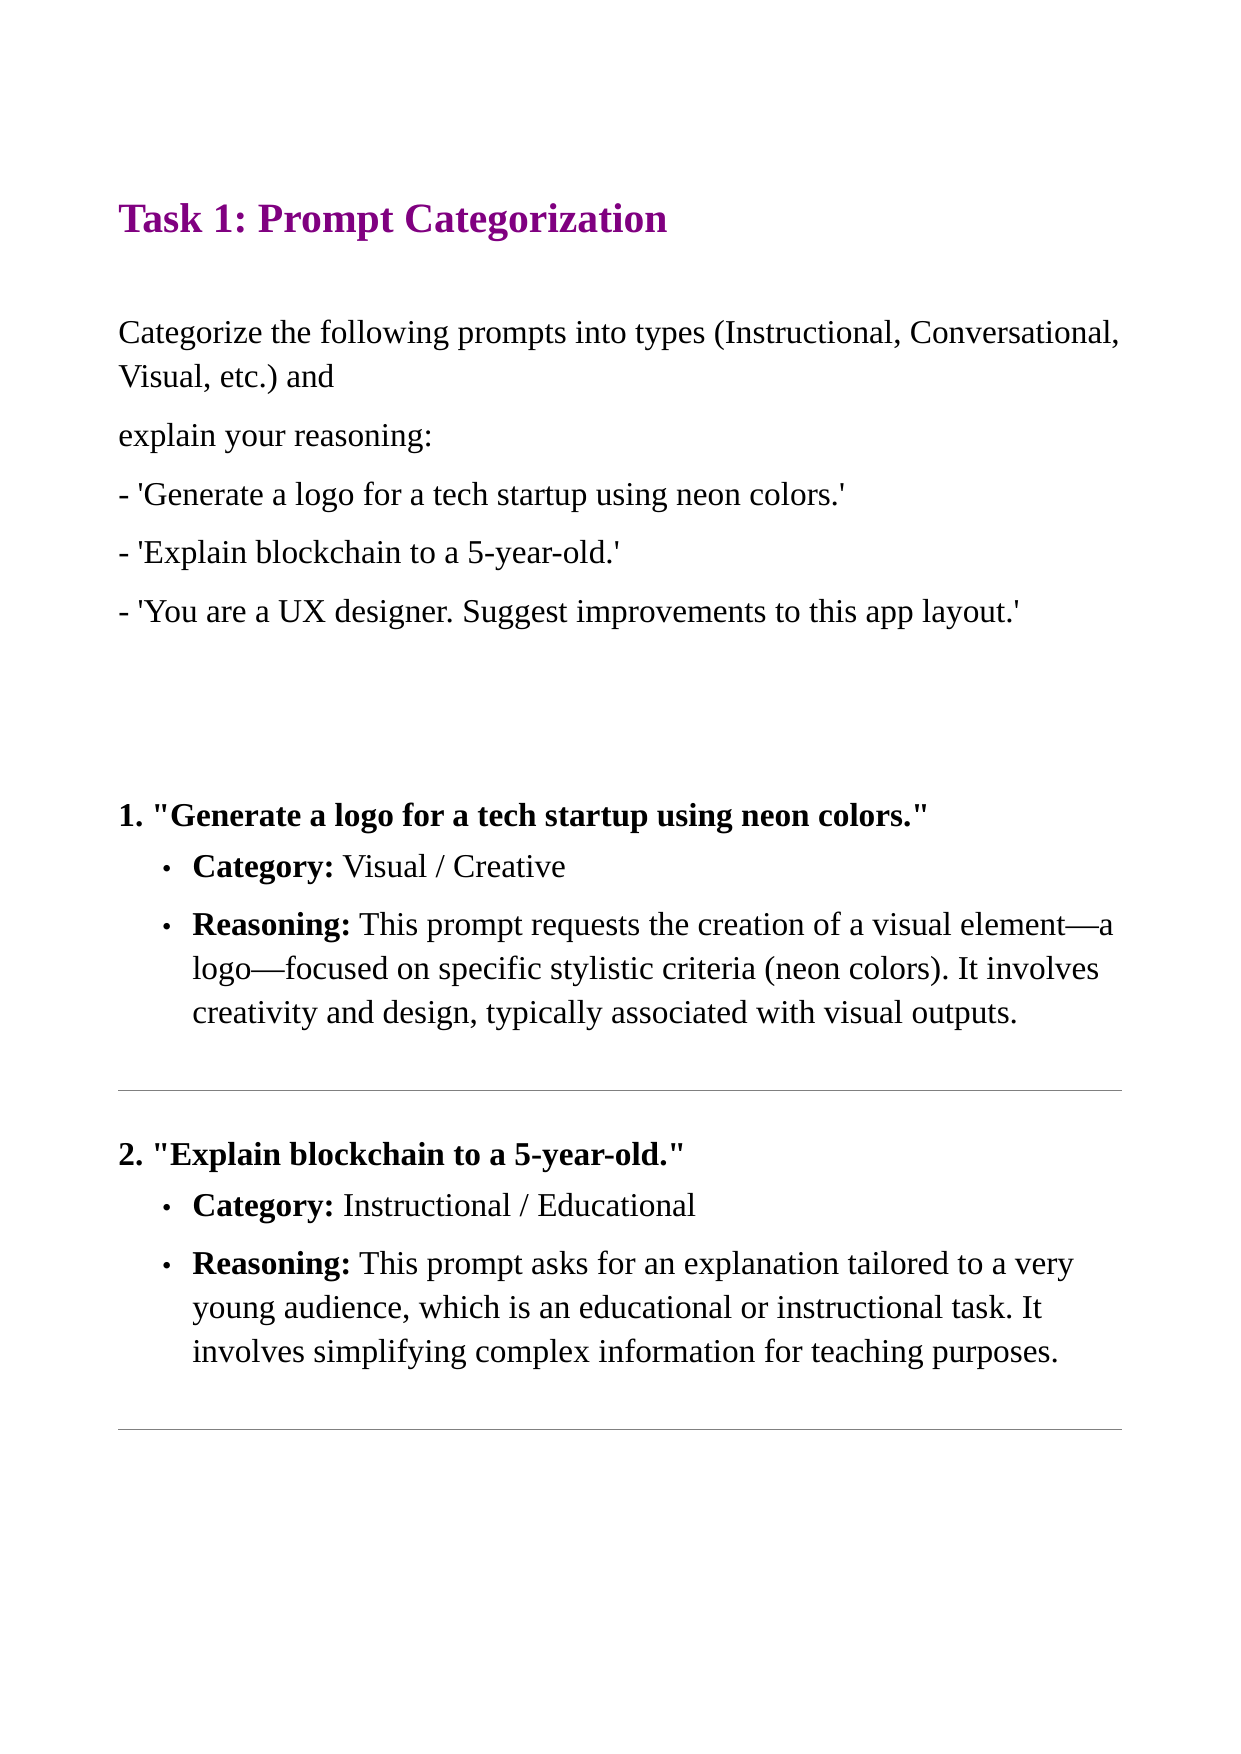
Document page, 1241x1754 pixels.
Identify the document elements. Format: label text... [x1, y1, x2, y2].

subtitle 1. "Generate a logo for a tech startup using neon colors." [118, 795, 1122, 833]
list Category: Visual / Creative [162, 846, 1122, 884]
text - 'Generate a logo for a tech startup using neon colors.' [118, 474, 1122, 512]
list Reasoning: This prompt requests the creation of a visual element—a logo—focused on specific stylistic criteria (neon colors). It involves creativity and design, typically associated with visual outputs. [162, 904, 1122, 1031]
text - 'You are a UX designer. Suggest improvements to this app layout.' [118, 591, 1122, 629]
text explain your reasoning: [118, 415, 1122, 453]
subtitle 2. "Explain blockchain to a 5-year-old." [118, 1134, 1122, 1172]
subtitle Task 1: Prompt Categorization [118, 193, 1122, 241]
list Category: Instructional / Educational [162, 1185, 1122, 1223]
text - 'Explain blockchain to a 5-year-old.' [118, 532, 1122, 571]
list Reasoning: This prompt asks for an explanation tailored to a very young audience, which is an educational or instructional task. It involves simplifying complex information for teaching purposes. [162, 1244, 1122, 1370]
text Categorize the following prompts into types (Instructional, Conversational, Visual, etc.) and [118, 312, 1122, 395]
